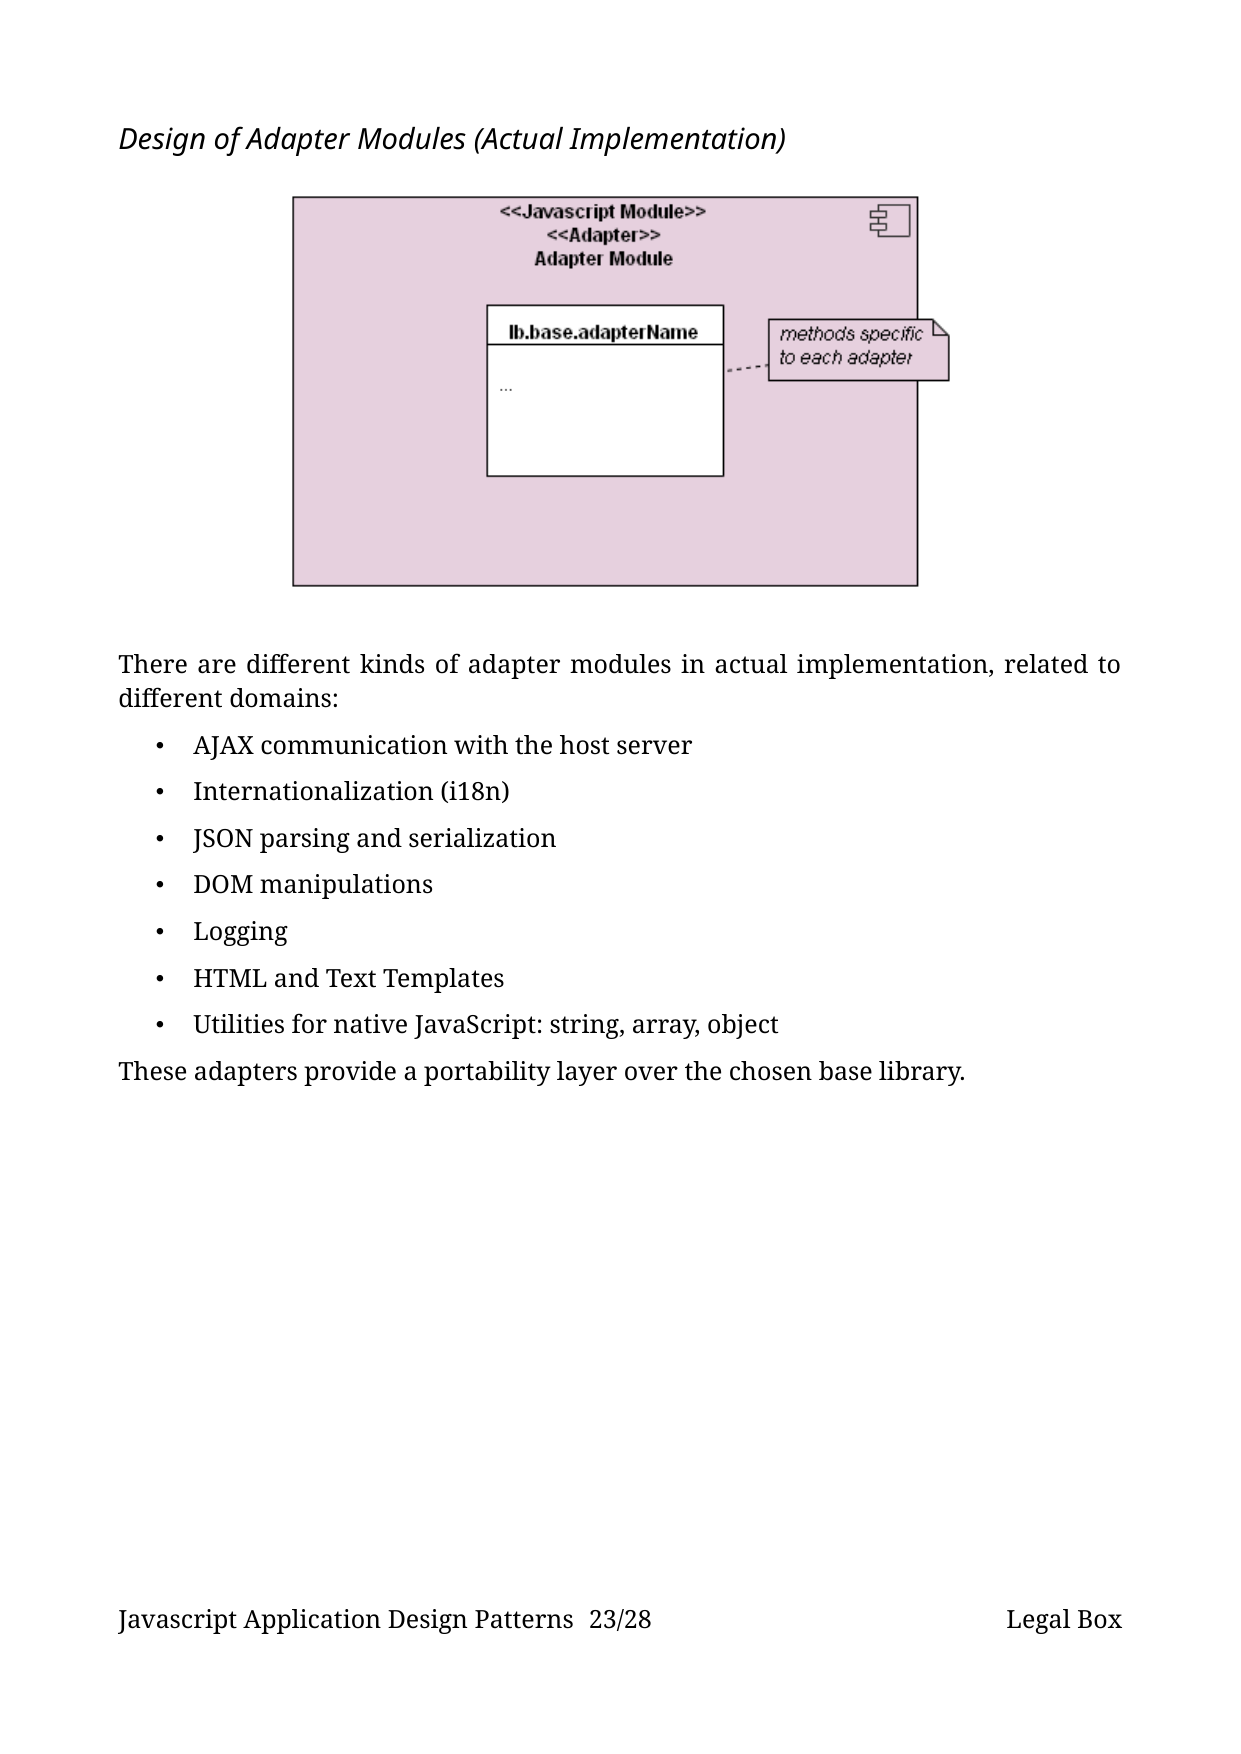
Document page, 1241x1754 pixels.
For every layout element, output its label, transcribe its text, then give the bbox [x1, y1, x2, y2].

list Utilities for native JavaScript: string, array, object [156, 1007, 1122, 1041]
list AJAX communication with the host server [156, 727, 1122, 761]
list HTML and Text Templates [156, 960, 1122, 994]
text There are different kinds of adapter modules in actual implementation, related to different domains: [118, 647, 1122, 715]
list DOM manipulations [156, 867, 1122, 901]
list Logging [156, 914, 1122, 948]
subtitle Design of Adapter Modules (Actual Implementation) [118, 118, 1122, 158]
list JSON parsing and serialization [156, 821, 1122, 854]
list Internationalization (i18n) [156, 774, 1122, 808]
text These adapters provide a portability layer over the chosen base library. [118, 1053, 1122, 1087]
picture [277, 181, 964, 601]
